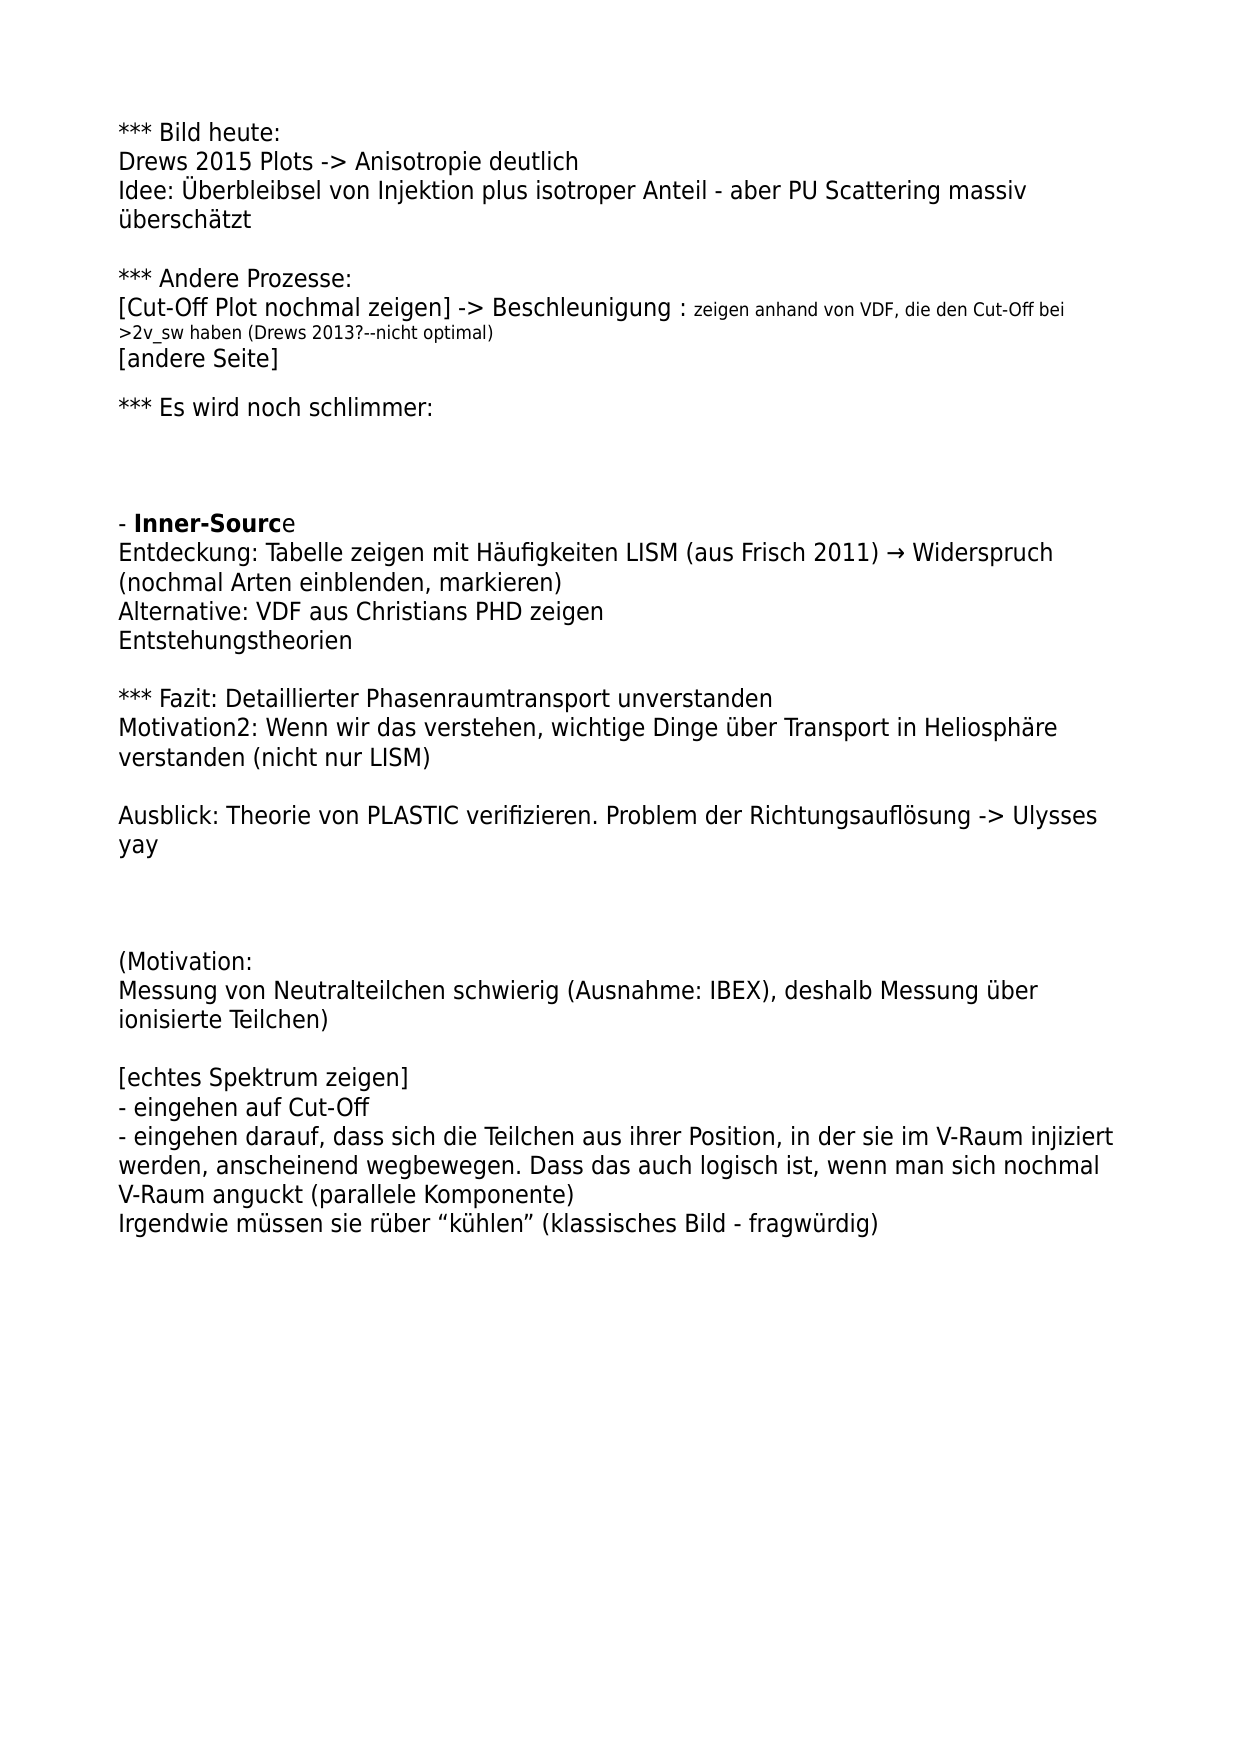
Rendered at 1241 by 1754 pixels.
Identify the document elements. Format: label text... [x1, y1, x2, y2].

text - eingehen darauf, dass sich die Teilchen aus ihrer Position, in der sie im V-Raum injiziert werden, anscheinend wegbewegen. Dass das auch logisch ist, wenn man sich nochmal V-Raum anguckt (parallele Komponente) [118, 1122, 1122, 1209]
text Ausblick: Theorie von PLASTIC verifizieren. Problem der Richtungsauflösung -> Ulysses yay [118, 801, 1122, 859]
text *** Es wird noch schlimmer: [118, 393, 1122, 422]
text [echtes Spektrum zeigen] [118, 1063, 1122, 1093]
text Entstehungstheorien [118, 626, 1122, 655]
text Messung von Neutralteilchen schwierig (Ausnahme: IBEX), deshalb Messung über ionisierte Teilchen) [118, 976, 1122, 1034]
text Alternative: VDF aus Christians PHD zeigen [118, 597, 1122, 626]
text Entdeckung: Tabelle zeigen mit Häufigkeiten LISM (aus Frisch 2011) → Widerspruch (nochmal Arten einblenden, markieren) [118, 538, 1122, 597]
text [Cut-Off Plot nochmal zeigen] -> Beschleunigung : zeigen anhand von VDF, die den Cut-Off bei >2v_sw haben (Drews 2013?--nicht optimal) [118, 293, 1122, 344]
text - Inner-Source [118, 509, 1122, 538]
text [andere Seite] [118, 344, 1122, 373]
text Drews 2015 Plots -> Anisotropie deutlich [118, 147, 1122, 176]
text (Motivation: [118, 947, 1122, 976]
text Idee: Überbleibsel von Injektion plus isotroper Anteil - aber PU Scattering massiv überschätzt [118, 176, 1122, 235]
text *** Andere Prozesse: [118, 264, 1122, 293]
text Motivation2: Wenn wir das verstehen, wichtige Dinge über Transport in Heliosphäre verstanden (nicht nur LISM) [118, 713, 1122, 772]
text *** Fazit: Detaillierter Phasenraumtransport unverstanden [118, 684, 1122, 713]
text *** Bild heute: [118, 118, 1122, 147]
text Irgendwie müssen sie rüber “kühlen” (klassisches Bild - fragwürdig) [118, 1209, 1122, 1238]
text - eingehen auf Cut-Off [118, 1093, 1122, 1122]
